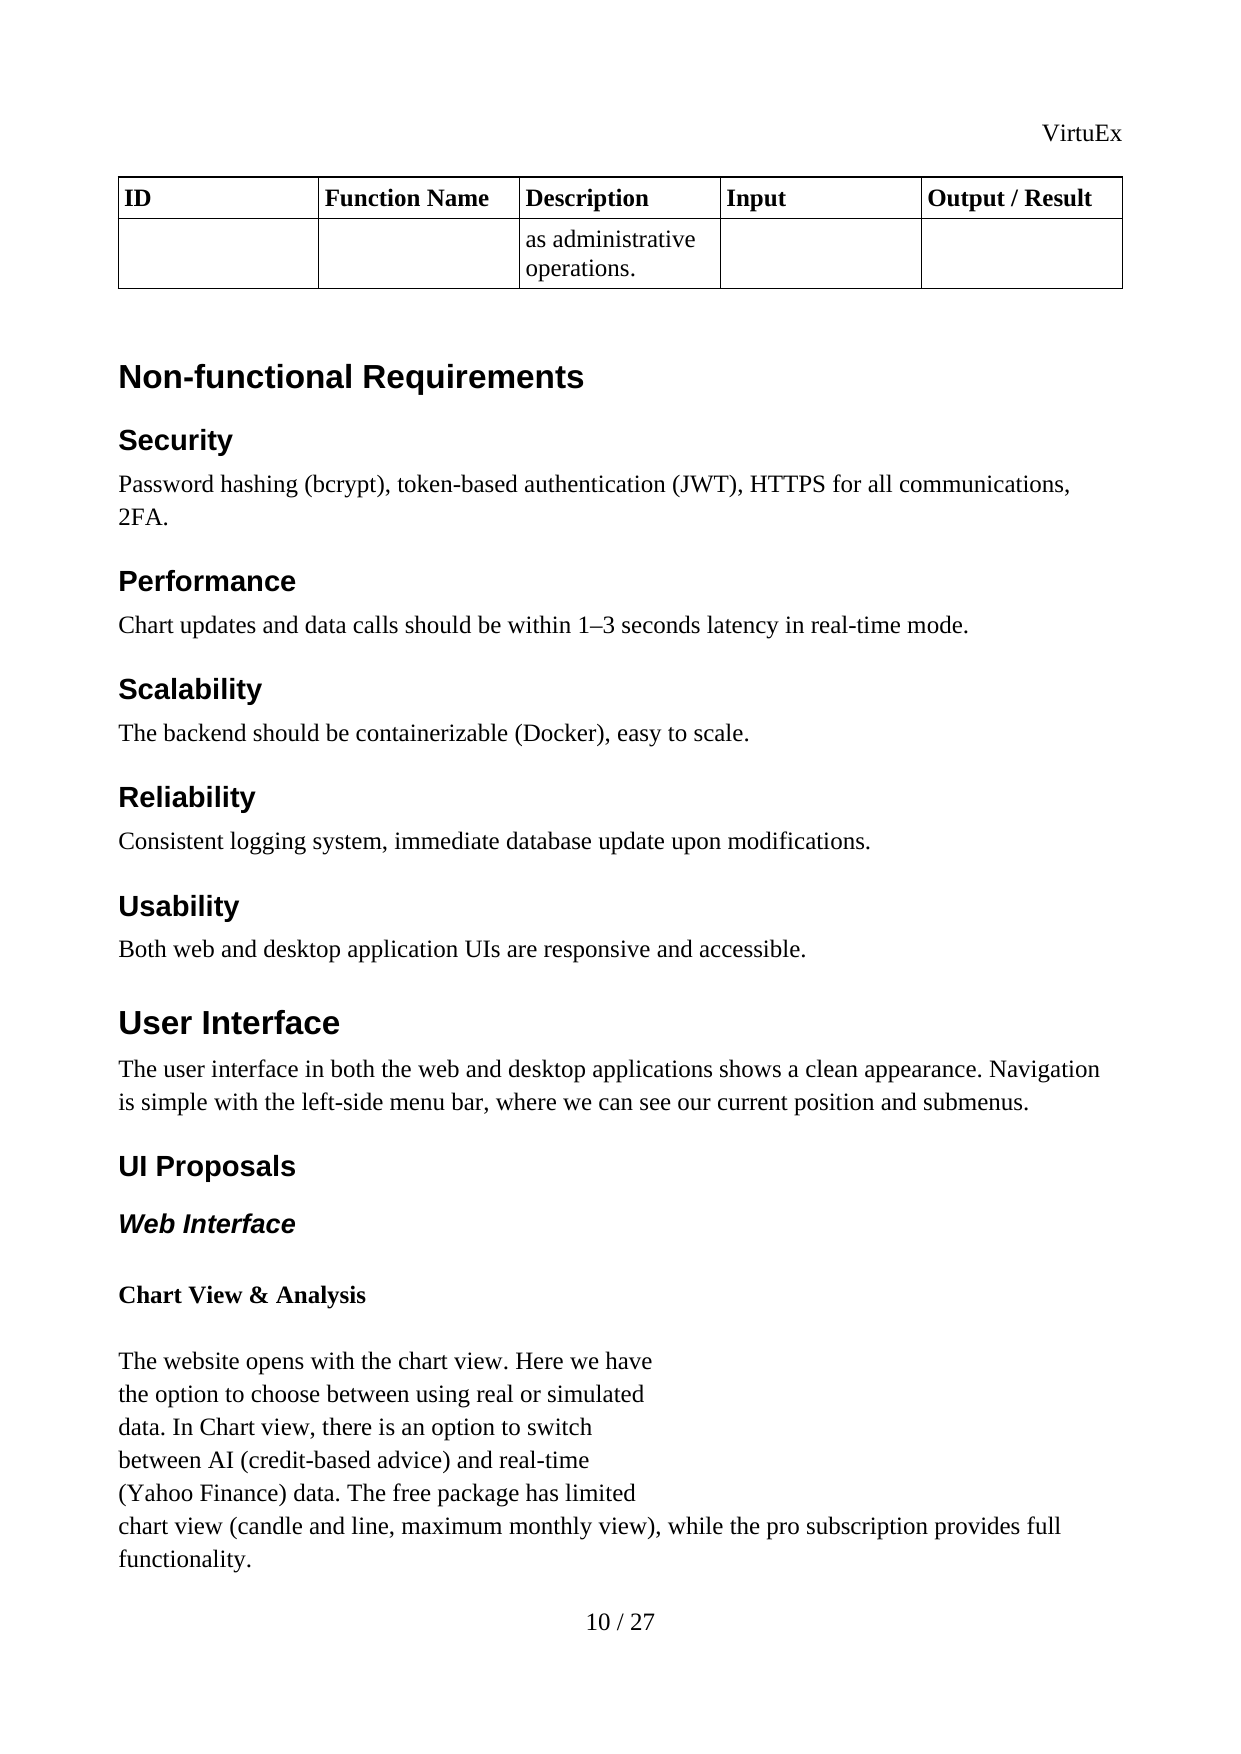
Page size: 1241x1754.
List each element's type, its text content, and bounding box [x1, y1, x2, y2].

text Both web and desktop application UIs are responsive and accessible. [118, 934, 1122, 963]
table_header Description [520, 178, 720, 218]
text Chart View & Analysis The website opens with the chart view. Here we have the option to choose between using real or simulated data. In Chart view, there is an option to switch between AI (credit-based advice) and real-time (Yahoo Finance) data. The free package has limited chart view (candle and line, maximum monthly view), while the pro subscription provides full functionality. [118, 1280, 1122, 1573]
text Consistent logging system, immediate database update upon modifications. [118, 826, 1122, 855]
table_cell [119, 219, 318, 288]
subtitle Non-functional Requirements [118, 357, 1122, 396]
text The backend should be containerizable (Docker), easy to scale. [118, 718, 1122, 747]
table_cell [319, 219, 519, 288]
table_header Input [721, 178, 921, 218]
subtitle Scalability [118, 672, 1122, 706]
table_header Output / Result [922, 178, 1122, 218]
text The user interface in both the web and desktop applications shows a clean appearance. Navigation is simple with the left-side menu bar, where we can see our current position and submenus. [118, 1054, 1122, 1116]
text Password hashing (bcrypt), token-based authentication (JWT), HTTPS for all communications, 2FA. [118, 469, 1122, 530]
table_cell - [721, 219, 921, 288]
subtitle User Interface [118, 1003, 1122, 1041]
subtitle Usability [118, 888, 1122, 922]
table_cell [922, 219, 1122, 288]
subtitle Reliability [118, 780, 1122, 814]
table_header Function Name [319, 178, 519, 218]
text Chart updates and data calls should be within 1–3 seconds latency in real-time mode. [118, 610, 1122, 639]
table_cell as administrative operations. [520, 219, 720, 288]
subtitle Security [118, 423, 1122, 456]
subtitle Performance [118, 564, 1122, 597]
table_header ID [119, 178, 318, 218]
subtitle Web Interface [118, 1208, 1122, 1239]
subtitle UI Proposals [118, 1149, 1122, 1183]
